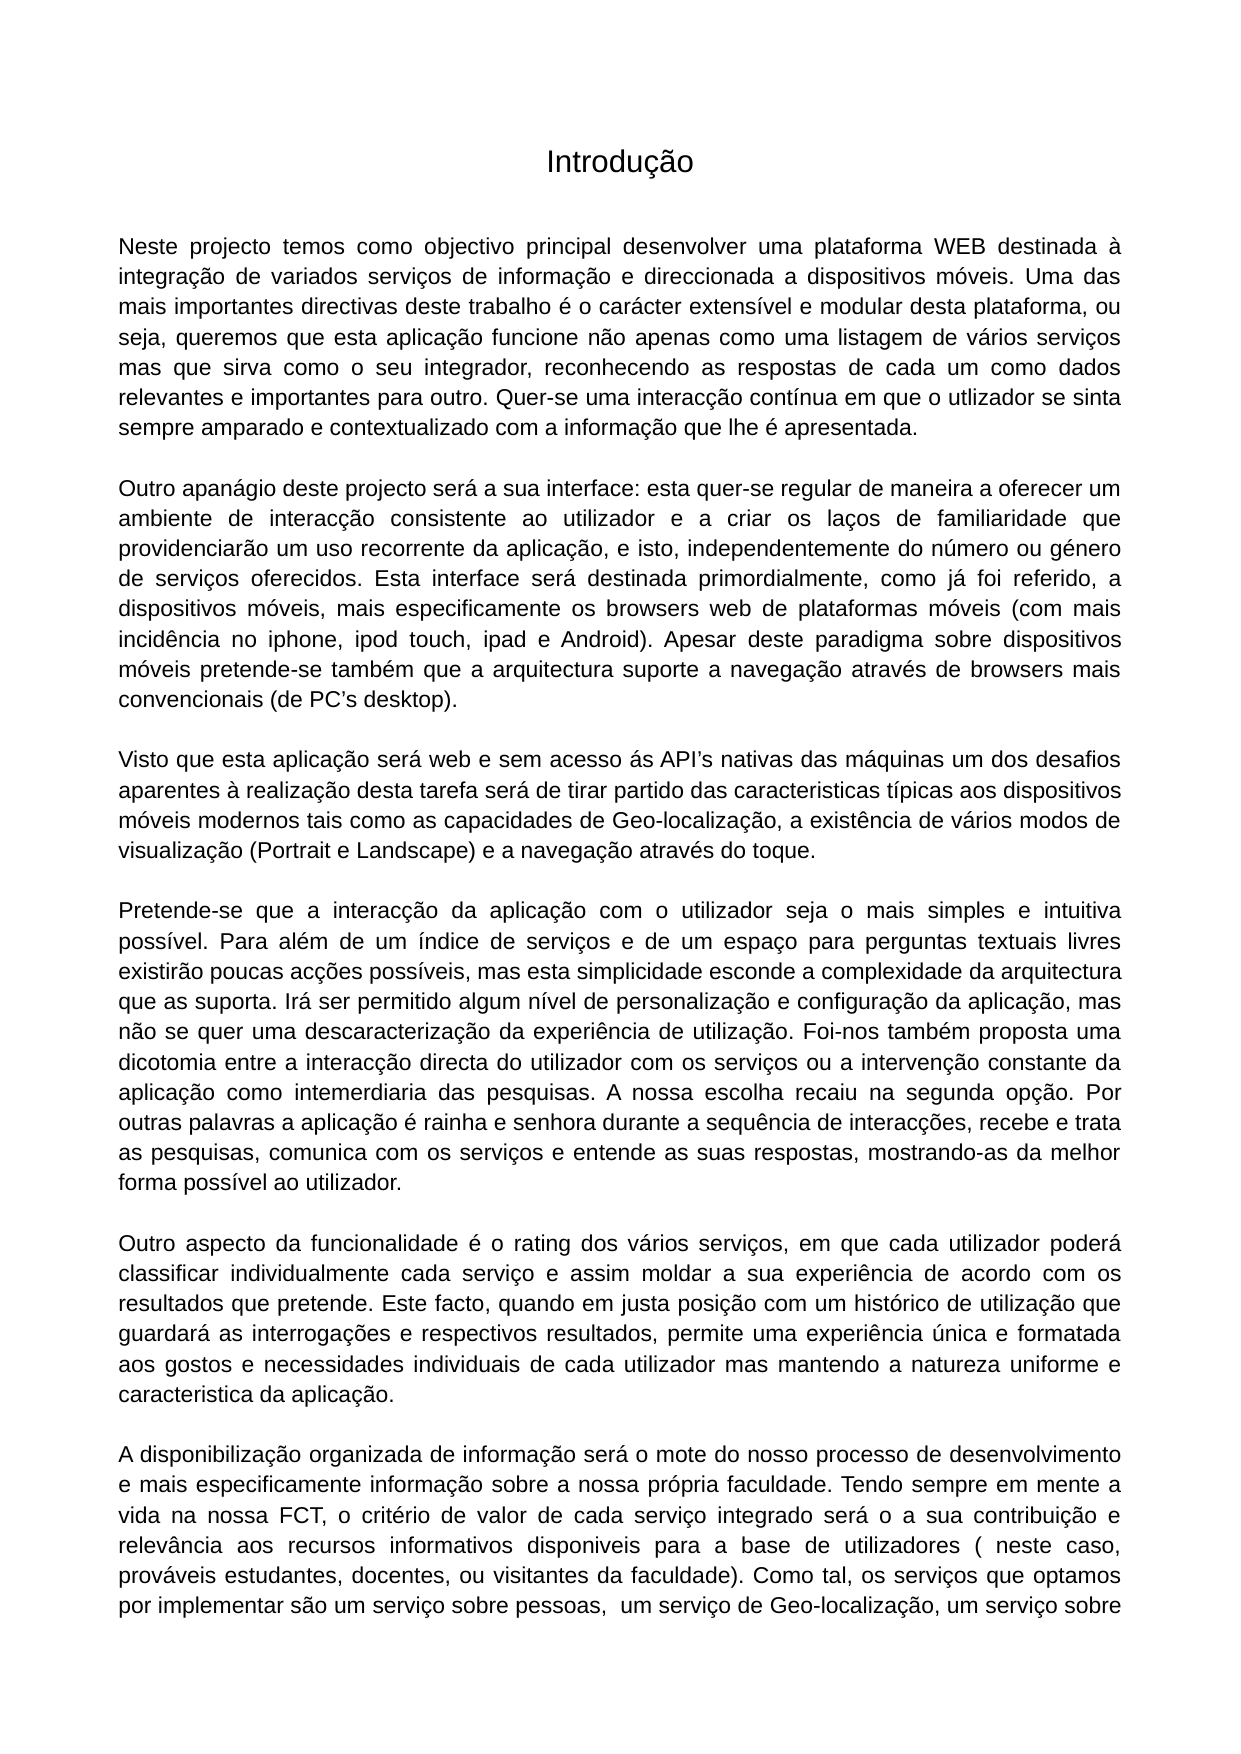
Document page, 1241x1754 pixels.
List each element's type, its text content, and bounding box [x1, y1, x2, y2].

text Visto que esta aplicação será web e sem acesso ás API’s nativas das máquinas um dos desafios aparentes à realização desta tarefa será de tirar partido das caracteristicas típicas aos dispositivos móveis modernos tais como as capacidades de Geo-localização, a existência de vários modos de visualização (Portrait e Landscape) e a navegação através do toque. [118, 746, 1122, 863]
text Pretende-se que a interacção da aplicação com o utilizador seja o mais simples e intuitiva possível. Para além de um índice de serviços e de um espaço para perguntas textuais livres existirão poucas acções possíveis, mas esta simplicidade esconde a complexidade da arquitectura que as suporta. Irá ser permitido algum nível de personalização e configuração da aplicação, mas não se quer uma descaracterização da experiência de utilização. Foi-nos também proposta uma dicotomia entre a interacção directa do utilizador com os serviços ou a intervenção constante da aplicação como intemerdiaria das pesquisas. A nossa escolha recaiu na segunda opção. Por outras palavras a aplicação é rainha e senhora durante a sequência de interacções, recebe e trata as pesquisas, comunica com os serviços e entende as suas respostas, mostrando-as da melhor forma possível ao utilizador. [118, 897, 1122, 1196]
text A disponibilização organizada de informação será o mote do nosso processo de desenvolvimento e mais especificamente informação sobre a nossa própria faculdade. Tendo sempre em mente a vida na nossa FCT, o critério de valor de cada serviço integrado será o a sua contribuição e relevância aos recursos informativos disponiveis para a base de utilizadores ( neste caso, prováveis estudantes, docentes, ou visitantes da faculdade). Como tal, os serviços que optamos por implementar são um serviço sobre pessoas, um serviço de Geo-localização, um serviço sobre [118, 1441, 1122, 1618]
subtitle Introdução [118, 143, 1122, 179]
text Outro aspecto da funcionalidade é o rating dos vários serviços, em que cada utilizador poderá classificar individualmente cada serviço e assim moldar a sua experiência de acordo com os resultados que pretende. Este facto, quando em justa posição com um histórico de utilização que guardará as interrogações e respectivos resultados, permite uma experiência única e formatada aos gostos e necessidades individuais de cada utilizador mas mantendo a natureza uniforme e caracteristica da aplicação. [118, 1230, 1122, 1407]
text Outro apanágio deste projecto será a sua interface: esta quer-se regular de maneira a oferecer um ambiente de interacção consistente ao utilizador e a criar os laços de familiaridade que providenciarão um uso recorrente da aplicação, e isto, independentemente do número ou género de serviços oferecidos. Esta interface será destinada primordialmente, como já foi referido, a dispositivos móveis, mais especificamente os browsers web de plataformas móveis (com mais incidência no iphone, ipod touch, ipad e Android). Apesar deste paradigma sobre dispositivos móveis pretende-se também que a arquitectura suporte a navegação através de browsers mais convencionais (de PC’s desktop). [118, 474, 1122, 712]
text Neste projecto temos como objectivo principal desenvolver uma plataforma WEB destinada à integração de variados serviços de informação e direccionada a dispositivos móveis. Uma das mais importantes directivas deste trabalho é o carácter extensível e modular desta plataforma, ou seja, queremos que esta aplicação funcione não apenas como uma listagem de vários serviços mas que sirva como o seu integrador, reconhecendo as respostas de cada um como dados relevantes e importantes para outro. Quer-se uma interacção contínua em que o utlizador se sinta sempre amparado e contextualizado com a informação que lhe é apresentada. [118, 233, 1122, 440]
